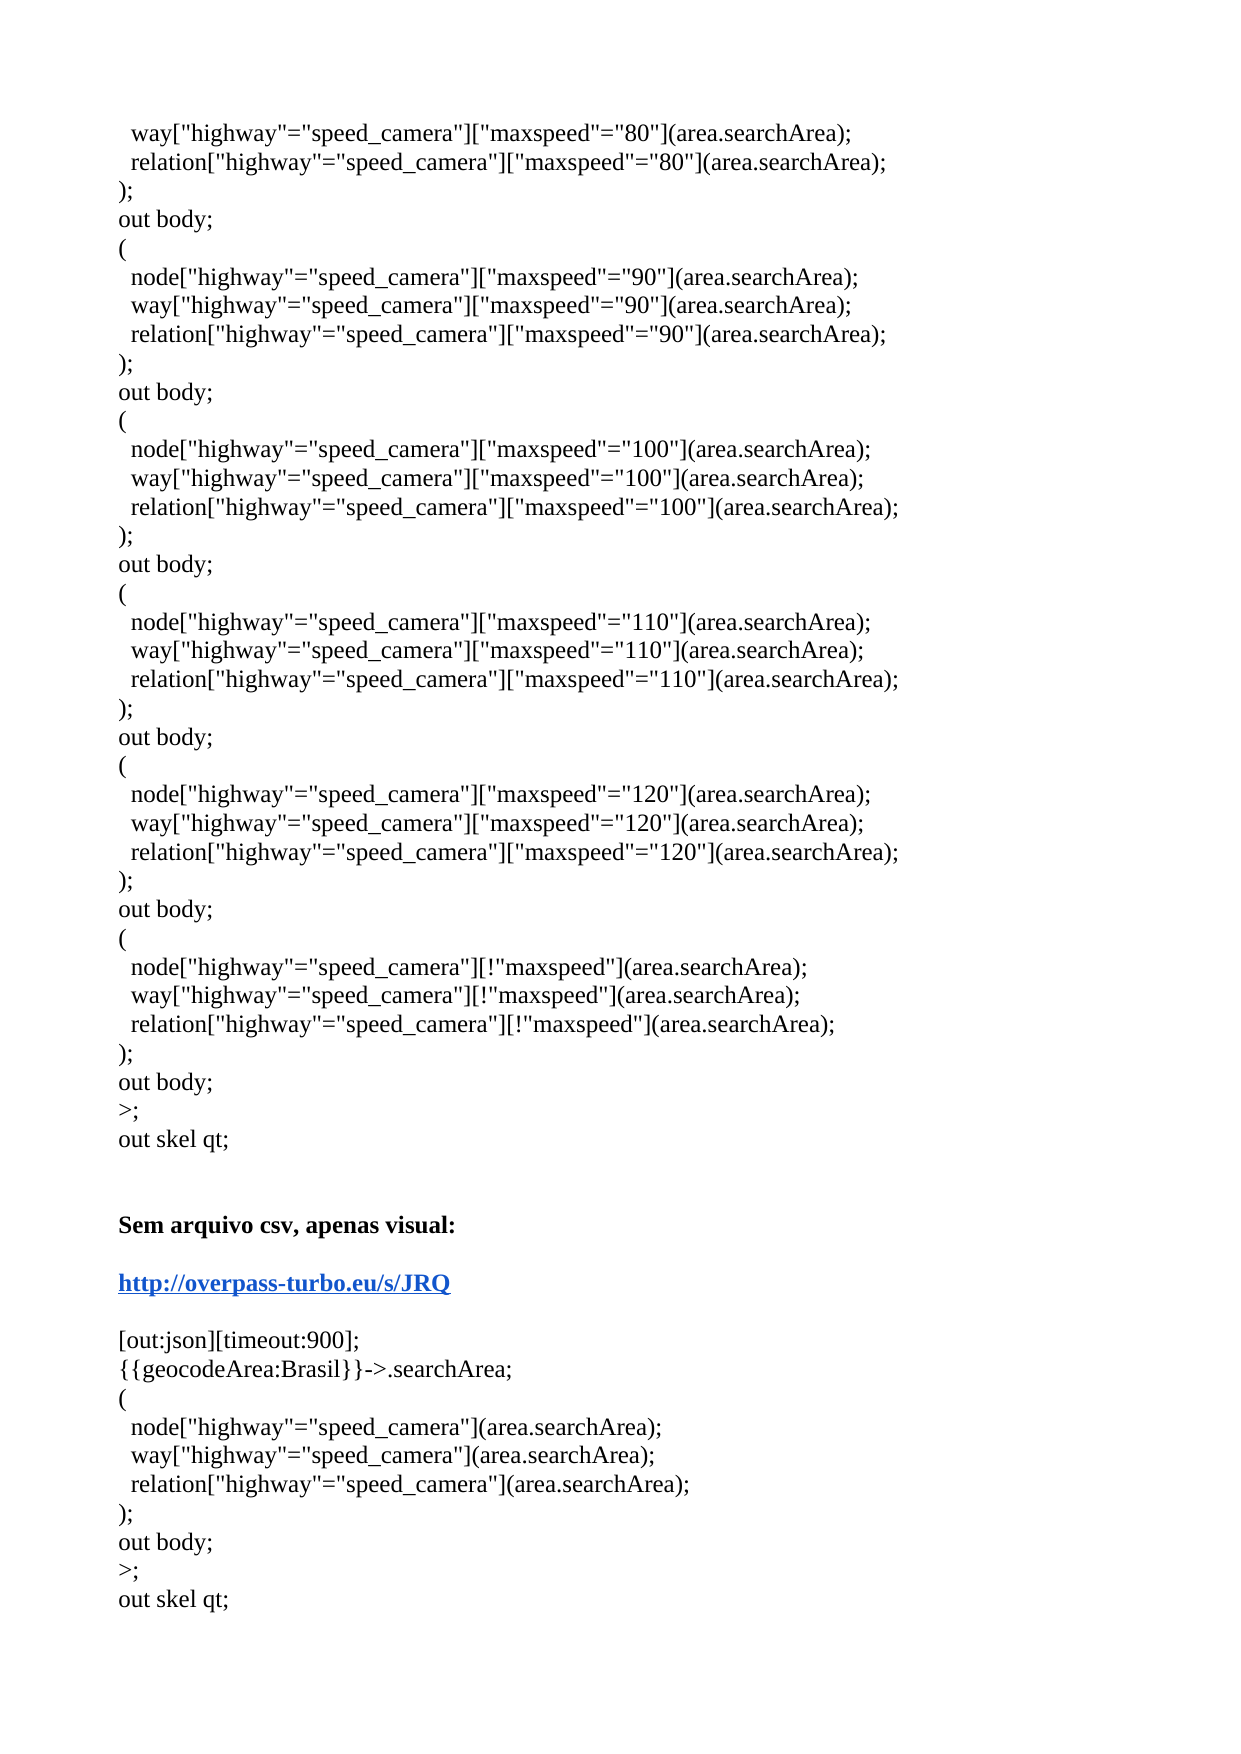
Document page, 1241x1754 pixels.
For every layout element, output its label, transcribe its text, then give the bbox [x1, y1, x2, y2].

text relation["highway"="speed_camera"](area.searchArea); [118, 1469, 1122, 1498]
text relation["highway"="speed_camera"]["maxspeed"="80"](area.searchArea); [118, 147, 1122, 176]
text out skel qt; [118, 1124, 1122, 1153]
text way["highway"="speed_camera"]["maxspeed"="100"](area.searchArea); [118, 463, 1122, 492]
text way["highway"="speed_camera"]["maxspeed"="80"](area.searchArea); [118, 118, 1122, 147]
text node["highway"="speed_camera"]["maxspeed"="90"](area.searchArea); [118, 262, 1122, 291]
text relation["highway"="speed_camera"]["maxspeed"="110"](area.searchArea); [118, 664, 1122, 693]
text http://overpass-turbo.eu/s/JRQ [118, 1268, 1122, 1297]
text out skel qt; [118, 1584, 1122, 1613]
text >; [118, 1096, 1122, 1124]
text out body; [118, 1067, 1122, 1096]
text {{geocodeArea:Brasil}}->.searchArea; [118, 1354, 1122, 1383]
text ); [118, 521, 1122, 549]
text ); [118, 1498, 1122, 1527]
text relation["highway"="speed_camera"]["maxspeed"="90"](area.searchArea); [118, 319, 1122, 348]
text node["highway"="speed_camera"]["maxspeed"="120"](area.searchArea); [118, 779, 1122, 808]
text node["highway"="speed_camera"]["maxspeed"="110"](area.searchArea); [118, 607, 1122, 636]
text >; [118, 1556, 1122, 1584]
text out body; [118, 549, 1122, 578]
text relation["highway"="speed_camera"]["maxspeed"="100"](area.searchArea); [118, 492, 1122, 521]
text way["highway"="speed_camera"]["maxspeed"="90"](area.searchArea); [118, 291, 1122, 319]
text way["highway"="speed_camera"]["maxspeed"="110"](area.searchArea); [118, 636, 1122, 664]
text ); [118, 693, 1122, 722]
text out body; [118, 1527, 1122, 1556]
text way["highway"="speed_camera"](area.searchArea); [118, 1441, 1122, 1469]
text ); [118, 176, 1122, 204]
text ( [118, 1383, 1122, 1412]
text Sem arquivo csv, apenas visual: [118, 1211, 1122, 1239]
text out body; [118, 204, 1122, 233]
text way["highway"="speed_camera"][!"maxspeed"](area.searchArea); [118, 981, 1122, 1009]
text way["highway"="speed_camera"]["maxspeed"="120"](area.searchArea); [118, 808, 1122, 837]
text ( [118, 751, 1122, 779]
text out body; [118, 377, 1122, 406]
text ); [118, 348, 1122, 377]
text ( [118, 233, 1122, 262]
text ); [118, 866, 1122, 894]
text relation["highway"="speed_camera"]["maxspeed"="120"](area.searchArea); [118, 837, 1122, 866]
text out body; [118, 722, 1122, 751]
text node["highway"="speed_camera"]["maxspeed"="100"](area.searchArea); [118, 434, 1122, 463]
text node["highway"="speed_camera"](area.searchArea); [118, 1412, 1122, 1441]
text ( [118, 578, 1122, 607]
text node["highway"="speed_camera"][!"maxspeed"](area.searchArea); [118, 952, 1122, 981]
text out body; [118, 894, 1122, 923]
text ( [118, 406, 1122, 434]
text ); [118, 1038, 1122, 1067]
text ( [118, 923, 1122, 952]
text relation["highway"="speed_camera"][!"maxspeed"](area.searchArea); [118, 1009, 1122, 1038]
text [out:json][timeout:900]; [118, 1326, 1122, 1354]
